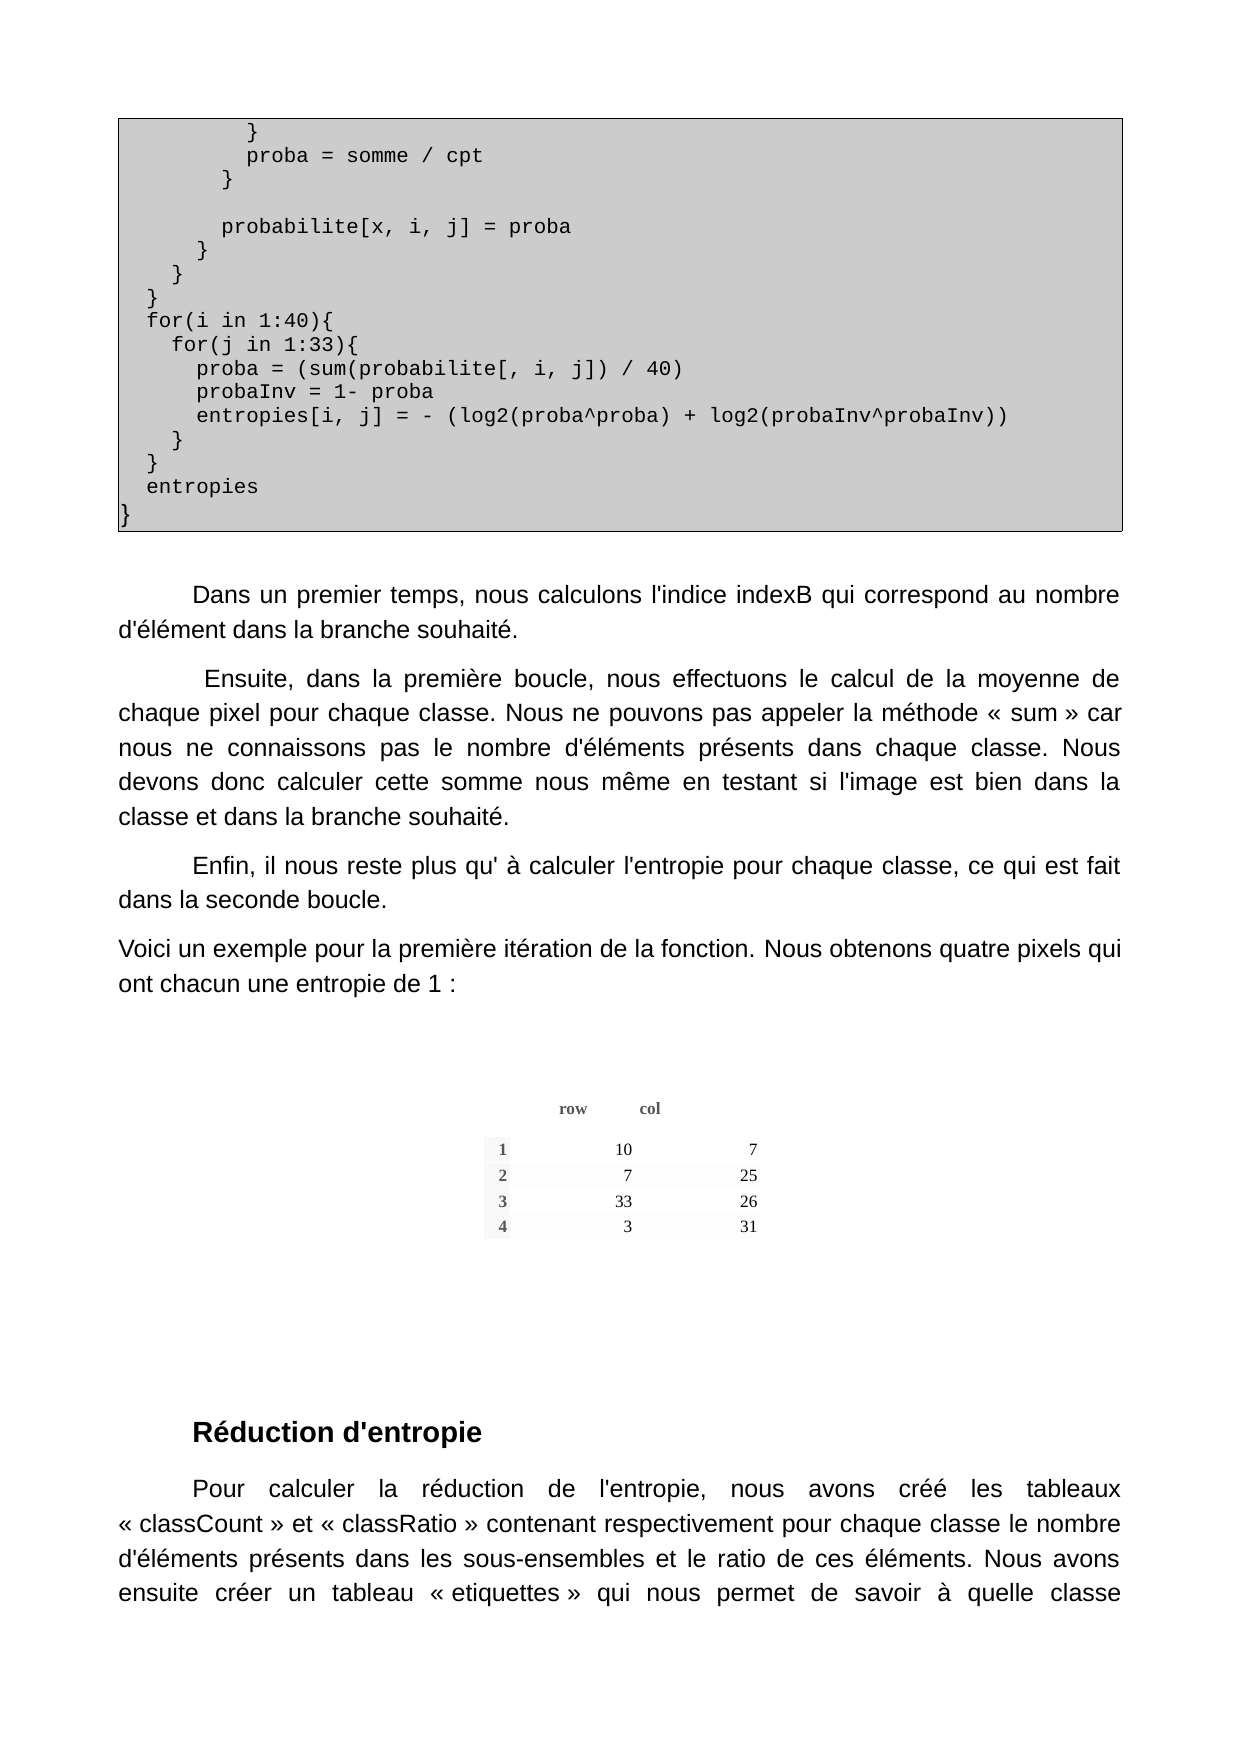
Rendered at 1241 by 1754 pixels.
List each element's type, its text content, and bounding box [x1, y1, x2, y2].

table_cell 7 [510, 1163, 635, 1188]
table_header [510, 1126, 635, 1137]
table_cell 3 [484, 1188, 510, 1214]
text } [119, 496, 1122, 531]
table_cell 3 [510, 1214, 635, 1239]
text } [119, 165, 1122, 189]
text } [119, 236, 1122, 260]
text } [119, 284, 1122, 307]
table_cell 4 [484, 1214, 510, 1239]
text Pour calculer la réduction de l'entropie, nous avons créé les tableaux « classCount » et « classRatio » contenant respectivement pour chaque classe le nombre d'éléments présents dans les sous-ensembles et le ratio de ces éléments. Nous avons ensuite créer un tableau « etiquettes » qui nous permet de savoir à quelle classe [118, 1470, 1122, 1607]
text probabilite[x, i, j] = proba [119, 213, 1122, 236]
table_cell 33 [510, 1188, 635, 1214]
table_header col [636, 1096, 757, 1121]
text } [119, 449, 1122, 473]
text } [119, 119, 1122, 142]
text entropies [119, 473, 1122, 496]
text } [119, 426, 1122, 449]
table_cell 1 [484, 1137, 510, 1162]
text for(j in 1:33){ [119, 331, 1122, 354]
table_cell 31 [635, 1214, 760, 1239]
text Voici un exemple pour la première itération de la fonction. Nous obtenons quatre pixels qui ont chacun une entropie de 1 : [118, 934, 1122, 998]
table_header [484, 1126, 510, 1137]
text for(i in 1:40){ [119, 307, 1122, 331]
table_cell 7 [635, 1137, 760, 1162]
text Dans un premier temps, nous calculons l'indice indexB qui correspond au nombre d'élément dans la branche souhaité. [118, 580, 1122, 643]
table_cell 10 [510, 1137, 635, 1162]
text Ensuite, dans la première boucle, nous effectuons le calcul de la moyenne de chaque pixel pour chaque classe. Nous ne pouvons pas appeler la méthode « sum » car nous ne connaissons pas le nombre d'éléments présents dans chaque classe. Nous devons donc calculer cette somme nous même en testant si l'image est bien dans la classe et dans la branche souhaité. [118, 664, 1122, 831]
table_header row [556, 1096, 636, 1121]
table_header [635, 1126, 760, 1137]
table_cell 26 [635, 1188, 760, 1214]
table_cell 2 [484, 1163, 510, 1188]
text } [119, 260, 1122, 284]
text Enfin, il nous reste plus qu' à calculer l'entropie pour chaque classe, ce qui est fait dans la seconde boucle. [118, 851, 1122, 914]
text Réduction d'entropie [118, 1415, 1122, 1449]
text probaInv = 1- proba [119, 378, 1122, 402]
text proba = somme / cpt [119, 142, 1122, 165]
table_cell 25 [635, 1163, 760, 1188]
text entropies[i, j] = - (log2(proba^proba) + log2(probaInv^probaInv)) [119, 402, 1122, 426]
text proba = (sum(probabilite[, i, j]) / 40) [119, 354, 1122, 378]
